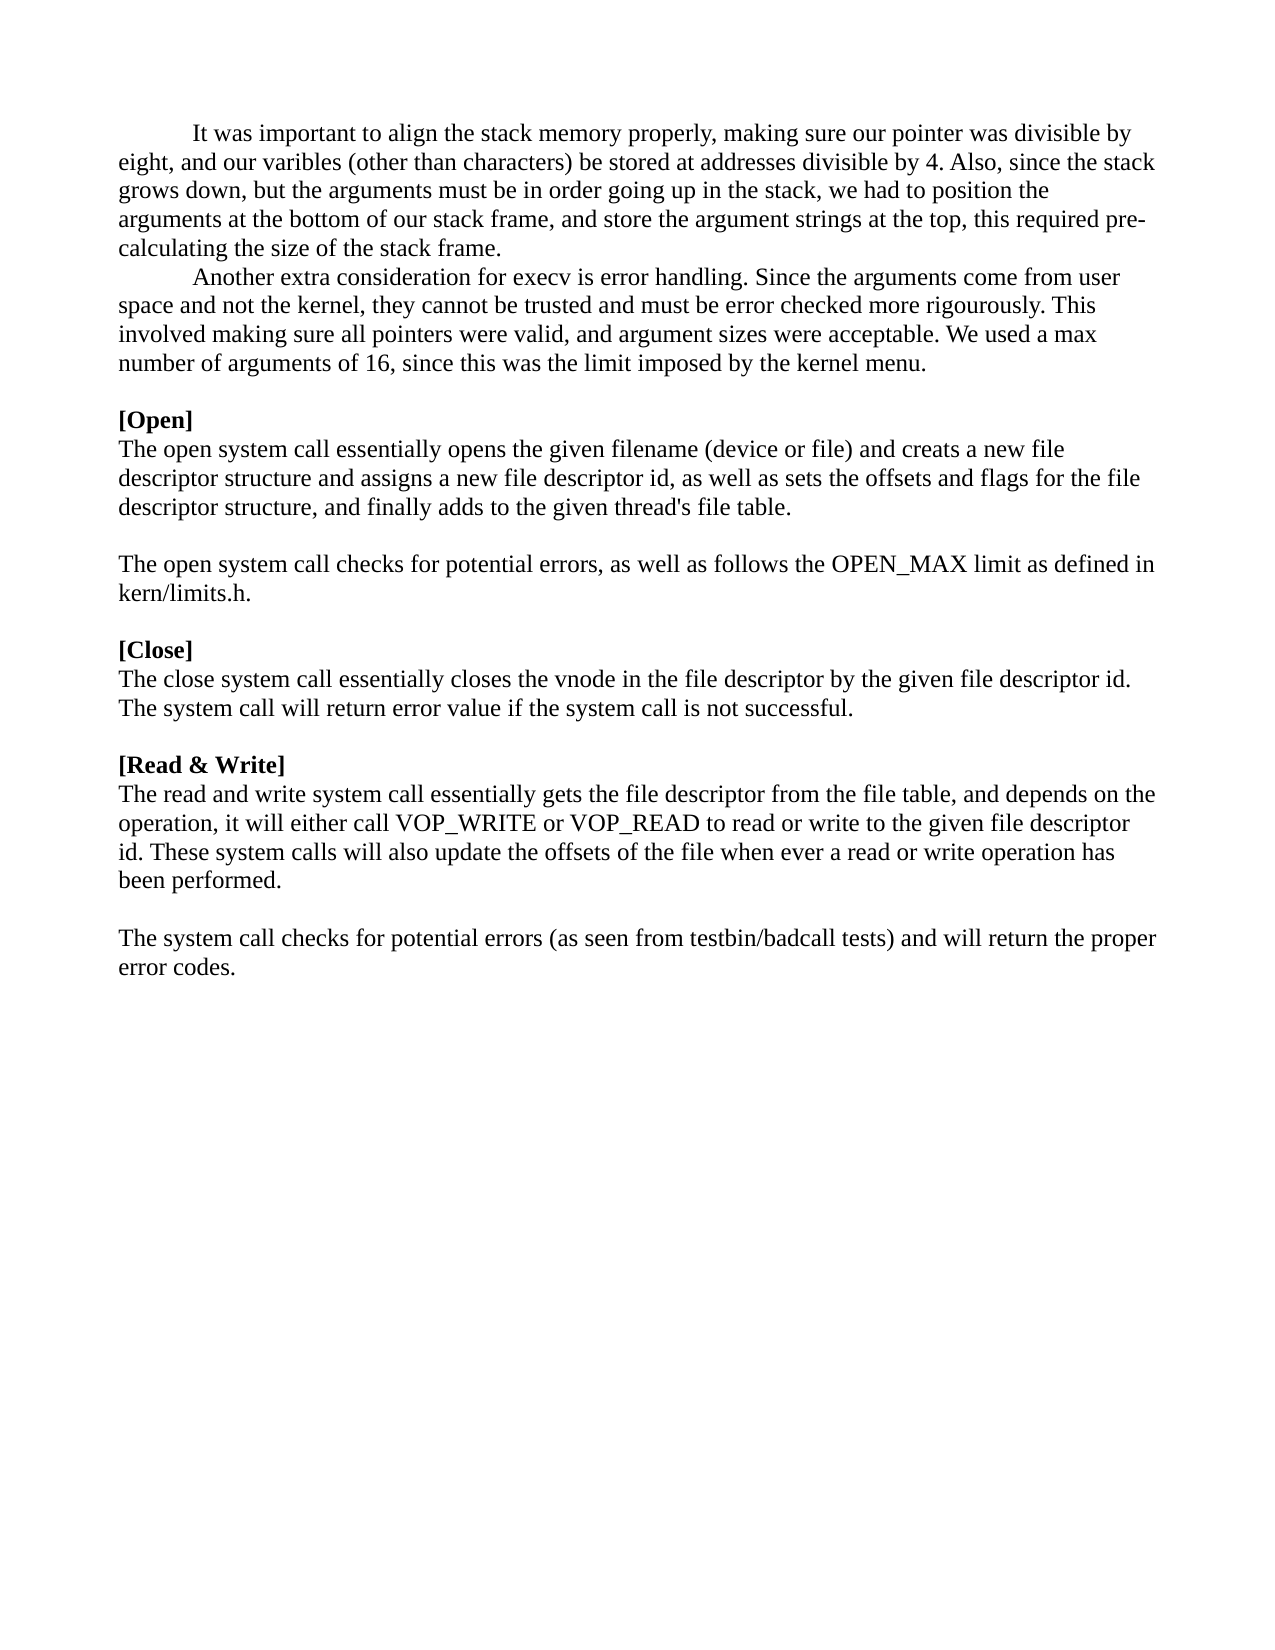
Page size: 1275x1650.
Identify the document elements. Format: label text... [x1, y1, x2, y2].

text The open system call checks for potential errors, as well as follows the OPEN_MAX limit as defined in kern/limits.h. [118, 549, 1157, 607]
text [Open] [118, 406, 1157, 434]
text The read and write system call essentially gets the file descriptor from the file table, and depends on the operation, it will either call VOP_WRITE or VOP_READ to read or write to the given file descriptor id. These system calls will also update the offsets of the file when ever a read or write operation has been performed. [118, 779, 1157, 894]
text The open system call essentially opens the given filename (device or file) and creats a new file descriptor structure and assigns a new file descriptor id, as well as sets the offsets and flags for the file descriptor structure, and finally adds to the given thread's file table. [118, 434, 1157, 521]
text The close system call essentially closes the vnode in the file descriptor by the given file descriptor id. The system call will return error value if the system call is not successful. [118, 664, 1157, 722]
text Another extra consideration for execv is error handling. Since the arguments come from user space and not the kernel, they cannot be trusted and must be error checked more rigourously. This involved making sure all pointers were valid, and argument sizes were acceptable. We used a max number of arguments of 16, since this was the limit imposed by the kernel menu. [118, 262, 1157, 377]
text [Close] [118, 636, 1157, 664]
text The system call checks for potential errors (as seen from testbin/badcall tests) and will return the proper error codes. [118, 923, 1157, 981]
text [Read & Write] [118, 751, 1157, 779]
text It was important to align the stack memory properly, making sure our pointer was divisible by eight, and our varibles (other than characters) be stored at addresses divisible by 4. Also, since the stack grows down, but the arguments must be in order going up in the stack, we had to position the arguments at the bottom of our stack frame, and store the argument strings at the top, this required pre-calculating the size of the stack frame. [118, 118, 1157, 262]
